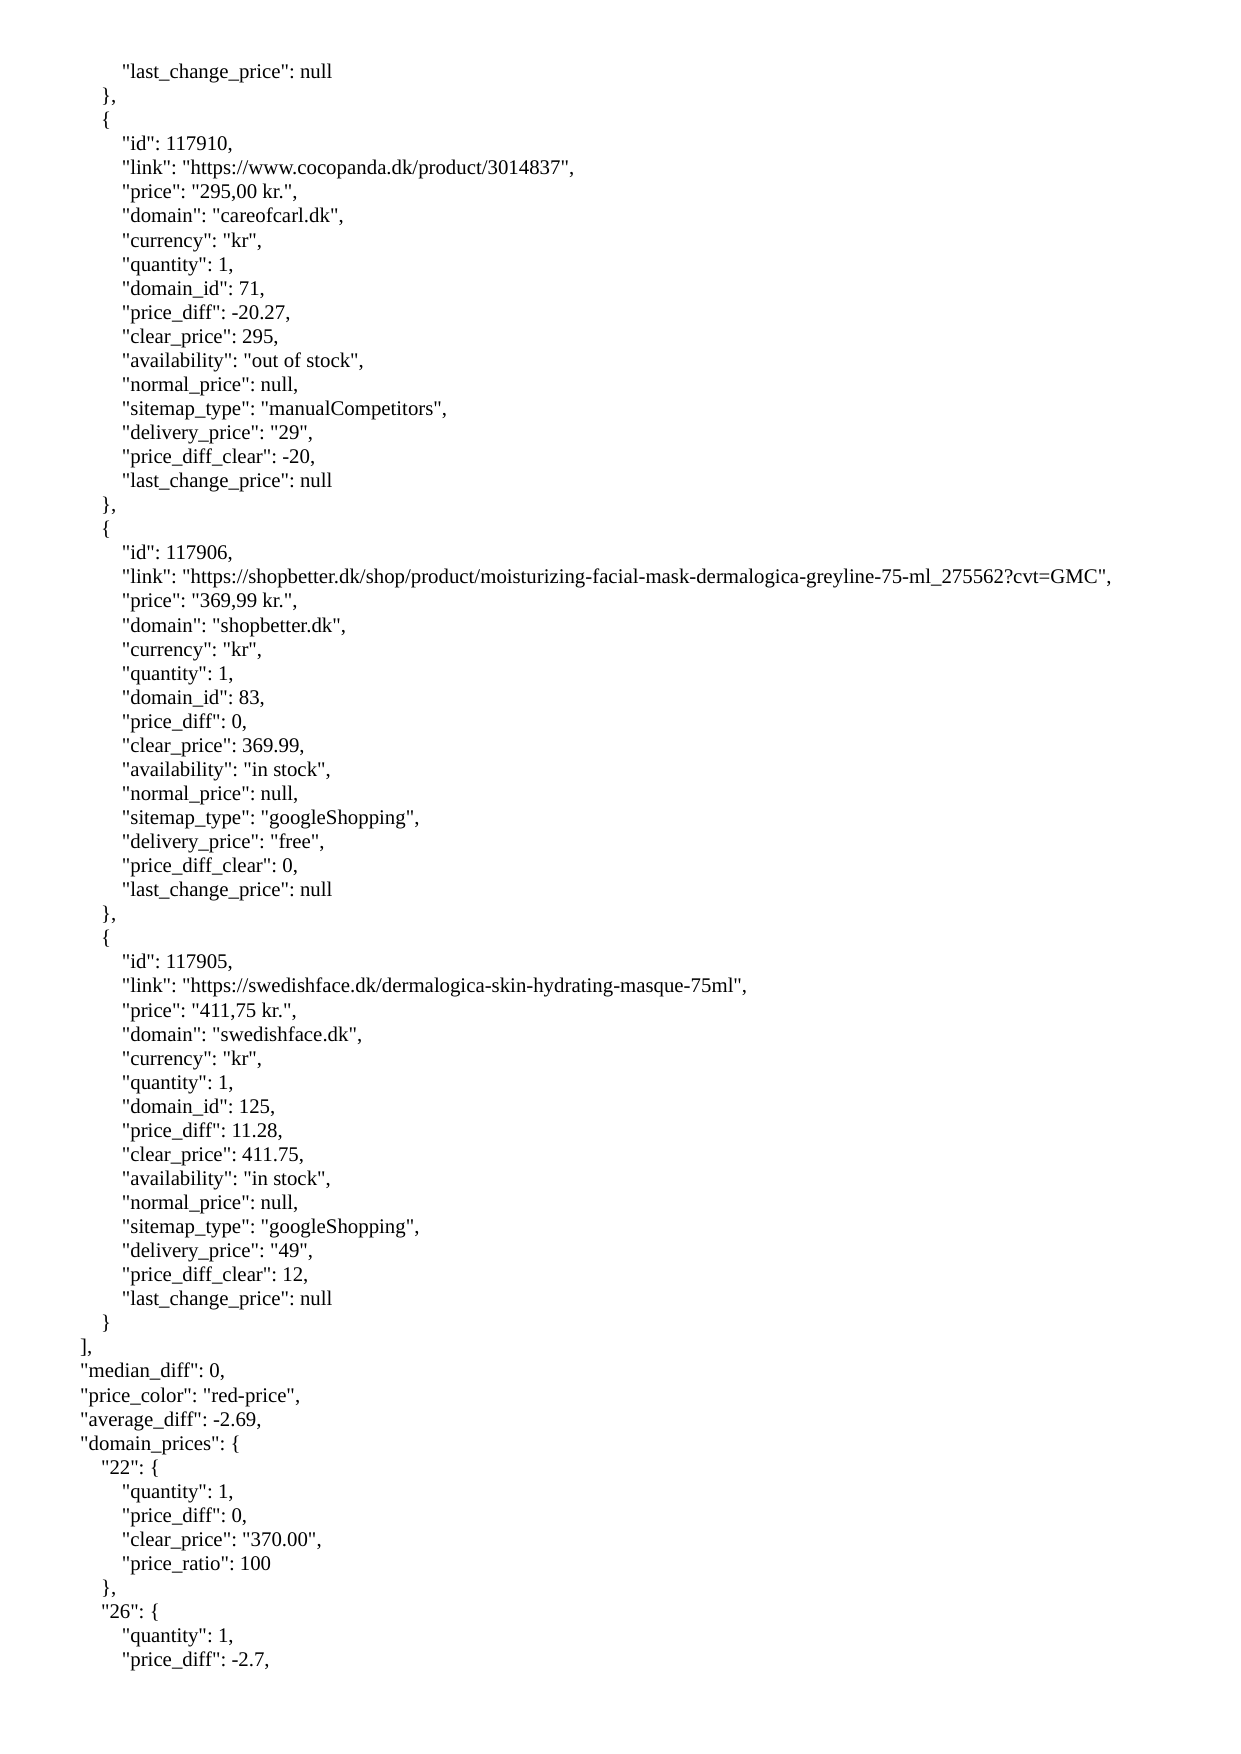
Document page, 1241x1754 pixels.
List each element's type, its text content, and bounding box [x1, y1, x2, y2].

text { [59, 516, 1181, 540]
text "price_color": "red-price", [59, 1382, 1181, 1407]
text }, [59, 492, 1181, 516]
text "clear_price": "370.00", [59, 1527, 1181, 1551]
text "domain_id": 71, [59, 276, 1181, 300]
text }, [59, 901, 1181, 925]
text "id": 117910, [59, 131, 1181, 155]
text "currency": "kr", [59, 637, 1181, 661]
text "price": "295,00 kr.", [59, 179, 1181, 203]
text "quantity": 1, [59, 252, 1181, 276]
text ], [59, 1334, 1181, 1358]
text "median_diff": 0, [59, 1358, 1181, 1382]
text "price_diff_clear": 0, [59, 853, 1181, 877]
text "normal_price": null, [59, 1190, 1181, 1214]
text "22": { [59, 1455, 1181, 1479]
text "availability": "out of stock", [59, 348, 1181, 372]
text "clear_price": 295, [59, 324, 1181, 348]
text "link": "https://swedishface.dk/dermalogica-skin-hydrating-masque-75ml", [59, 973, 1181, 997]
text "last_change_price": null [59, 468, 1181, 492]
text "id": 117905, [59, 949, 1181, 973]
text "currency": "kr", [59, 227, 1181, 252]
text "sitemap_type": "googleShopping", [59, 805, 1181, 829]
text "sitemap_type": "googleShopping", [59, 1214, 1181, 1238]
text "delivery_price": "49", [59, 1238, 1181, 1262]
text "domain": "careofcarl.dk", [59, 203, 1181, 227]
text "price": "369,99 kr.", [59, 588, 1181, 612]
text "clear_price": 411.75, [59, 1142, 1181, 1166]
text "price_diff": -20.27, [59, 300, 1181, 324]
text "quantity": 1, [59, 661, 1181, 685]
text "domain": "swedishface.dk", [59, 1022, 1181, 1046]
text "last_change_price": null [59, 1286, 1181, 1310]
text }, [59, 83, 1181, 107]
text "id": 117906, [59, 540, 1181, 564]
text { [59, 925, 1181, 949]
text "delivery_price": "free", [59, 829, 1181, 853]
text "quantity": 1, [59, 1623, 1181, 1647]
text "price": "411,75 kr.", [59, 997, 1181, 1022]
text "price_ratio": 100 [59, 1551, 1181, 1575]
text "average_diff": -2.69, [59, 1407, 1181, 1431]
text "quantity": 1, [59, 1070, 1181, 1094]
text } [59, 1310, 1181, 1334]
text "currency": "kr", [59, 1046, 1181, 1070]
text "price_diff": -2.7, [59, 1647, 1181, 1671]
text "link": "https://shopbetter.dk/shop/product/moisturizing-facial-mask-dermalogica-greyline-75-ml_275562?cvt=GMC", [59, 564, 1181, 588]
text "availability": "in stock", [59, 1166, 1181, 1190]
text "clear_price": 369.99, [59, 733, 1181, 757]
text "price_diff": 0, [59, 1503, 1181, 1527]
text "domain_id": 125, [59, 1094, 1181, 1118]
text "domain": "shopbetter.dk", [59, 612, 1181, 637]
text "domain_prices": { [59, 1431, 1181, 1455]
text "link": "https://www.cocopanda.dk/product/3014837", [59, 155, 1181, 179]
text "quantity": 1, [59, 1479, 1181, 1503]
text "price_diff": 0, [59, 709, 1181, 733]
text "domain_id": 83, [59, 685, 1181, 709]
text "last_change_price": null [59, 877, 1181, 901]
text "availability": "in stock", [59, 757, 1181, 781]
text }, [59, 1575, 1181, 1599]
text "price_diff": 11.28, [59, 1118, 1181, 1142]
text "price_diff_clear": -20, [59, 444, 1181, 468]
text "normal_price": null, [59, 781, 1181, 805]
text { [59, 107, 1181, 131]
text "normal_price": null, [59, 372, 1181, 396]
text "last_change_price": null [59, 59, 1181, 83]
text "sitemap_type": "manualCompetitors", [59, 396, 1181, 420]
text "26": { [59, 1599, 1181, 1623]
text "price_diff_clear": 12, [59, 1262, 1181, 1286]
text "delivery_price": "29", [59, 420, 1181, 444]
